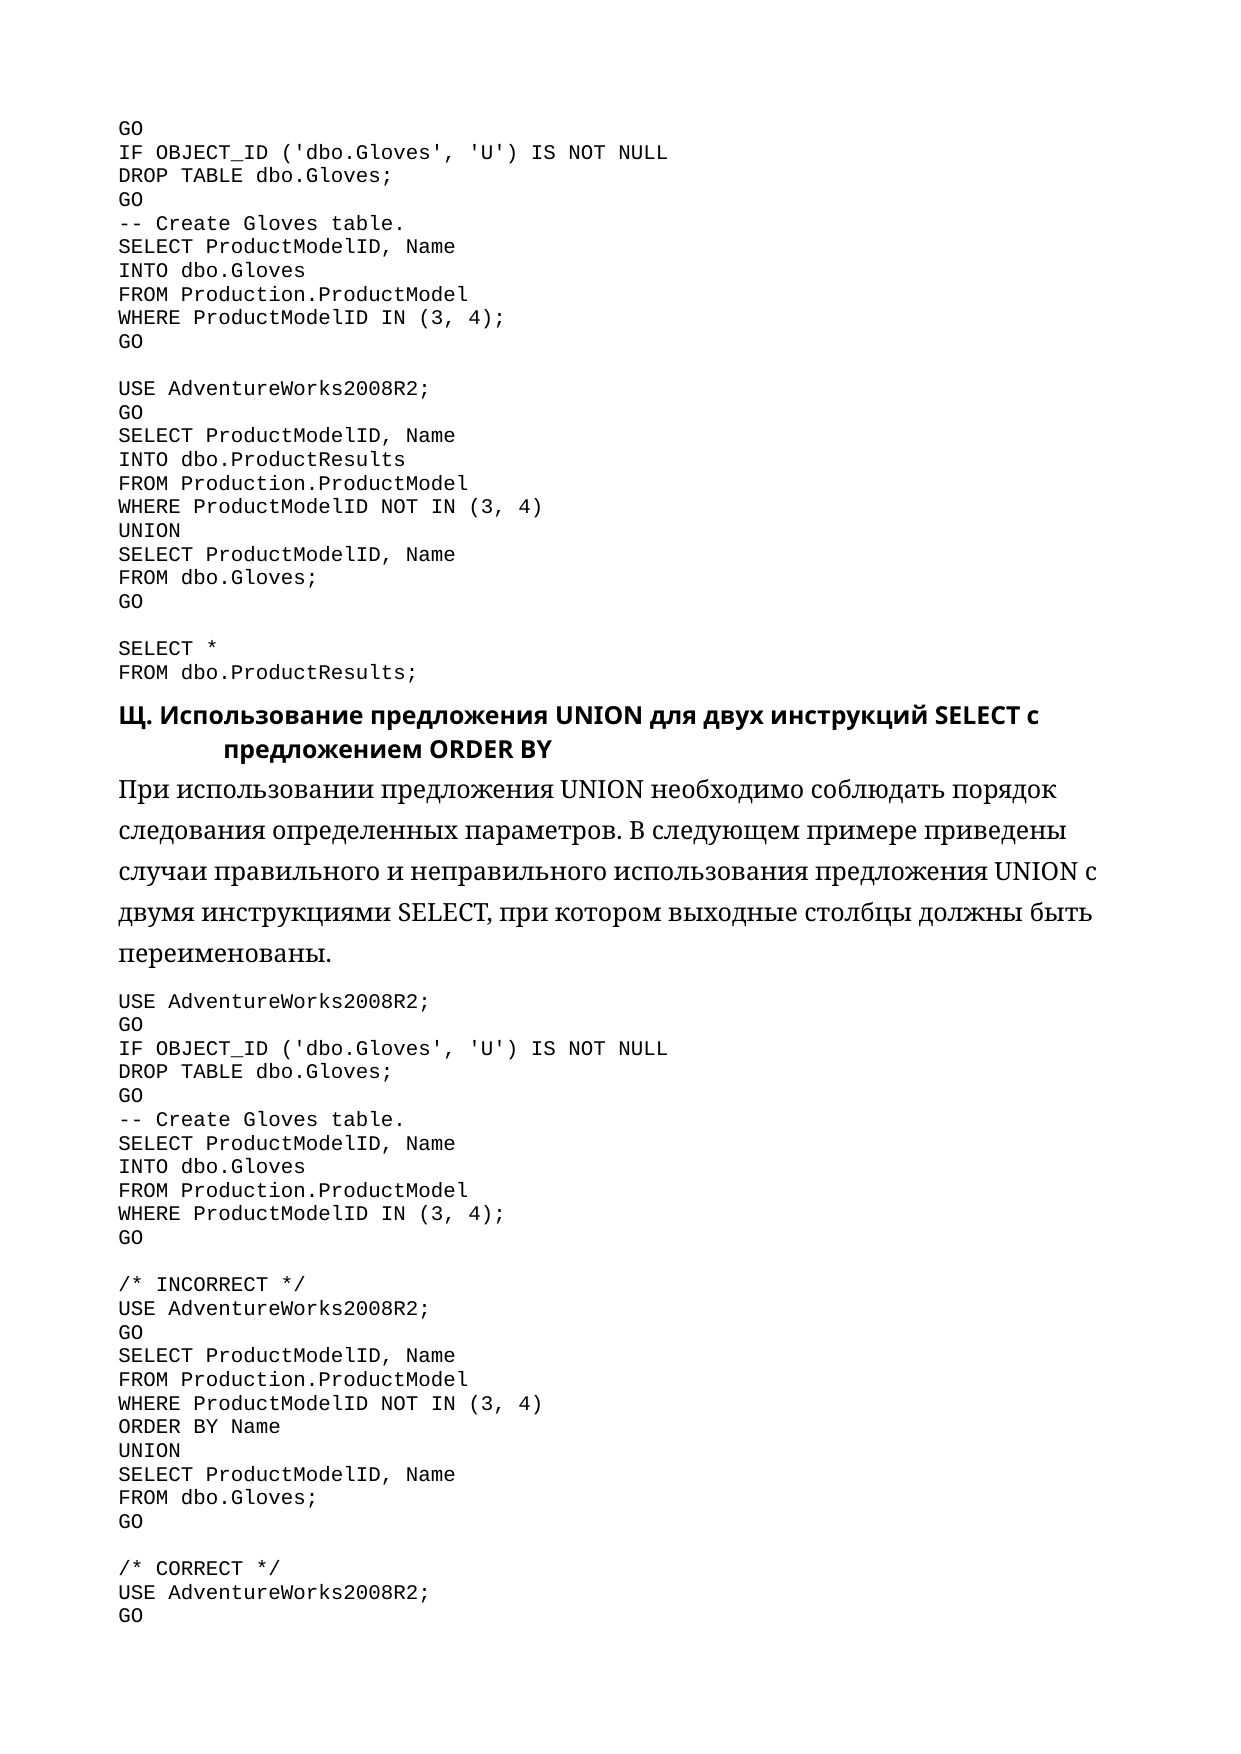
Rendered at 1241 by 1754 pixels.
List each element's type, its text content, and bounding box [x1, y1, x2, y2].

text SELECT ProductModelID, Name [118, 544, 1122, 567]
text USE AdventureWorks2008R2; [118, 378, 1122, 402]
text /* INCORRECT */ [118, 1274, 1122, 1298]
text FROM dbo.Gloves; [118, 567, 1122, 591]
text WHERE ProductModelID IN (3, 4); [118, 307, 1122, 331]
text FROM Production.ProductModel [118, 1180, 1122, 1203]
text USE AdventureWorks2008R2; [118, 991, 1122, 1014]
text FROM Production.ProductModel [118, 284, 1122, 307]
text GO [118, 1605, 1122, 1629]
text При использовании предложения UNION необходимо соблюдать порядок следования определенных параметров. В следующем примере приведены случаи правильного и неправильного использования предложения UNION с двумя инструкциями SELECT, при котором выходные столбцы должны быть переименованы. [118, 772, 1122, 969]
text USE AdventureWorks2008R2; [118, 1582, 1122, 1605]
text FROM dbo.ProductResults; [118, 662, 1122, 686]
text WHERE ProductModelID IN (3, 4); [118, 1203, 1122, 1227]
text GO [118, 1085, 1122, 1109]
text GO [118, 402, 1122, 426]
text -- Create Gloves table. [118, 1109, 1122, 1132]
text DROP TABLE dbo.Gloves; [118, 1062, 1122, 1085]
text ORDER BY Name [118, 1416, 1122, 1440]
text SELECT ProductModelID, Name [118, 1345, 1122, 1369]
text -- Create Gloves table. [118, 213, 1122, 236]
text GO [118, 118, 1122, 142]
text DROP TABLE dbo.Gloves; [118, 165, 1122, 189]
text UNION [118, 1440, 1122, 1463]
text SELECT ProductModelID, Name [118, 236, 1122, 260]
text /* CORRECT */ [118, 1558, 1122, 1582]
text FROM dbo.Gloves; [118, 1487, 1122, 1511]
text IF OBJECT_ID ('dbo.Gloves', 'U') IS NOT NULL [118, 1038, 1122, 1062]
text INTO dbo.ProductResults [118, 449, 1122, 473]
text GO [118, 1322, 1122, 1345]
text GO [118, 1511, 1122, 1534]
text GO [118, 331, 1122, 354]
text GO [118, 591, 1122, 615]
text GO [118, 1227, 1122, 1251]
text WHERE ProductModelID NOT IN (3, 4) [118, 1393, 1122, 1416]
text INTO dbo.Gloves [118, 1156, 1122, 1180]
subtitle Щ. Использование предложения UNION для двух инструкций SELECT с предложением ORDER BY [118, 698, 1122, 766]
text USE AdventureWorks2008R2; [118, 1298, 1122, 1322]
text GO [118, 189, 1122, 213]
text SELECT * [118, 638, 1122, 662]
text SELECT ProductModelID, Name [118, 426, 1122, 449]
text INTO dbo.Gloves [118, 260, 1122, 284]
text IF OBJECT_ID ('dbo.Gloves', 'U') IS NOT NULL [118, 142, 1122, 165]
text GO [118, 1014, 1122, 1038]
text FROM Production.ProductModel [118, 473, 1122, 496]
text UNION [118, 520, 1122, 544]
text FROM Production.ProductModel [118, 1369, 1122, 1393]
text SELECT ProductModelID, Name [118, 1132, 1122, 1156]
text SELECT ProductModelID, Name [118, 1463, 1122, 1487]
text WHERE ProductModelID NOT IN (3, 4) [118, 496, 1122, 520]
